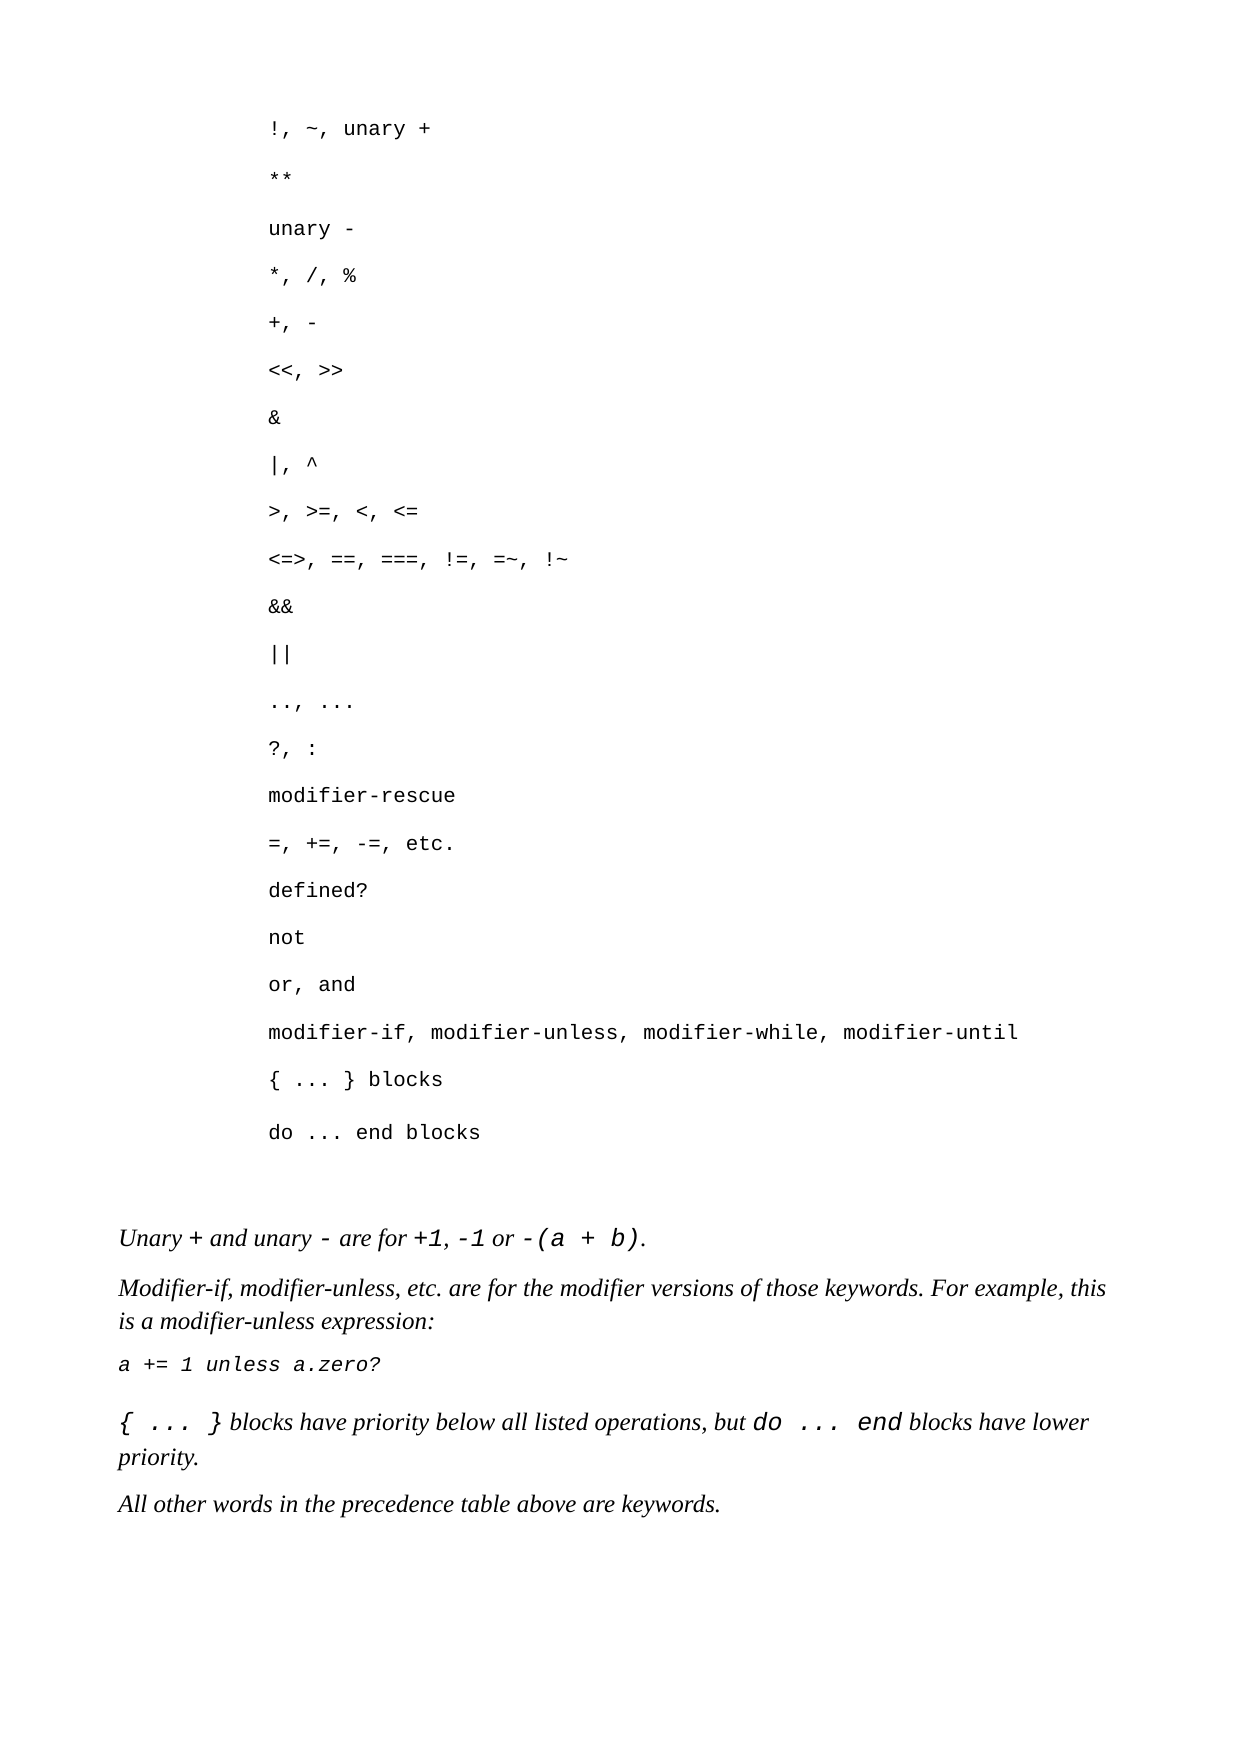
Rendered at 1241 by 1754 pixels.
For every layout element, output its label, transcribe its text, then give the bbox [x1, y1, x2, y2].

text All other words in the precedence table above are keywords. [118, 1489, 1122, 1518]
text defined? [268, 880, 1122, 903]
text <=>, ==, ===, !=, =~, !~ [268, 549, 1122, 572]
text modifier-if, modifier-unless, modifier-while, modifier-until [268, 1022, 1122, 1045]
text +, - [268, 312, 1122, 336]
text Unary + and unary - are for +1, -1 or -(a + b). [118, 1223, 1122, 1254]
text { ... } blocks have priority below all listed operations, but do ... end blocks have lower priority. [118, 1407, 1122, 1471]
text *, /, % [268, 265, 1122, 289]
text ** [268, 171, 1122, 194]
text { ... } blocks [268, 1069, 1122, 1093]
text || [268, 643, 1122, 667]
text do ... end blocks [268, 1122, 1122, 1146]
text unary - [268, 218, 1122, 241]
text && [268, 596, 1122, 620]
text or, and [268, 974, 1122, 998]
text Modifier-if, modifier-unless, etc. are for the modifier versions of those keywords. For example, this is a modifier-unless expression: [118, 1273, 1122, 1335]
text & [268, 407, 1122, 431]
text |, ^ [268, 454, 1122, 478]
text .., ... [268, 691, 1122, 714]
text not [268, 927, 1122, 951]
text =, +=, -=, etc. [268, 833, 1122, 856]
text <<, >> [268, 360, 1122, 383]
text modifier-rescue [268, 785, 1122, 809]
text !, ~, unary + [268, 118, 1122, 142]
text ?, : [268, 738, 1122, 762]
text a += 1 unless a.zero? [118, 1353, 1122, 1377]
text >, >=, <, <= [268, 502, 1122, 525]
